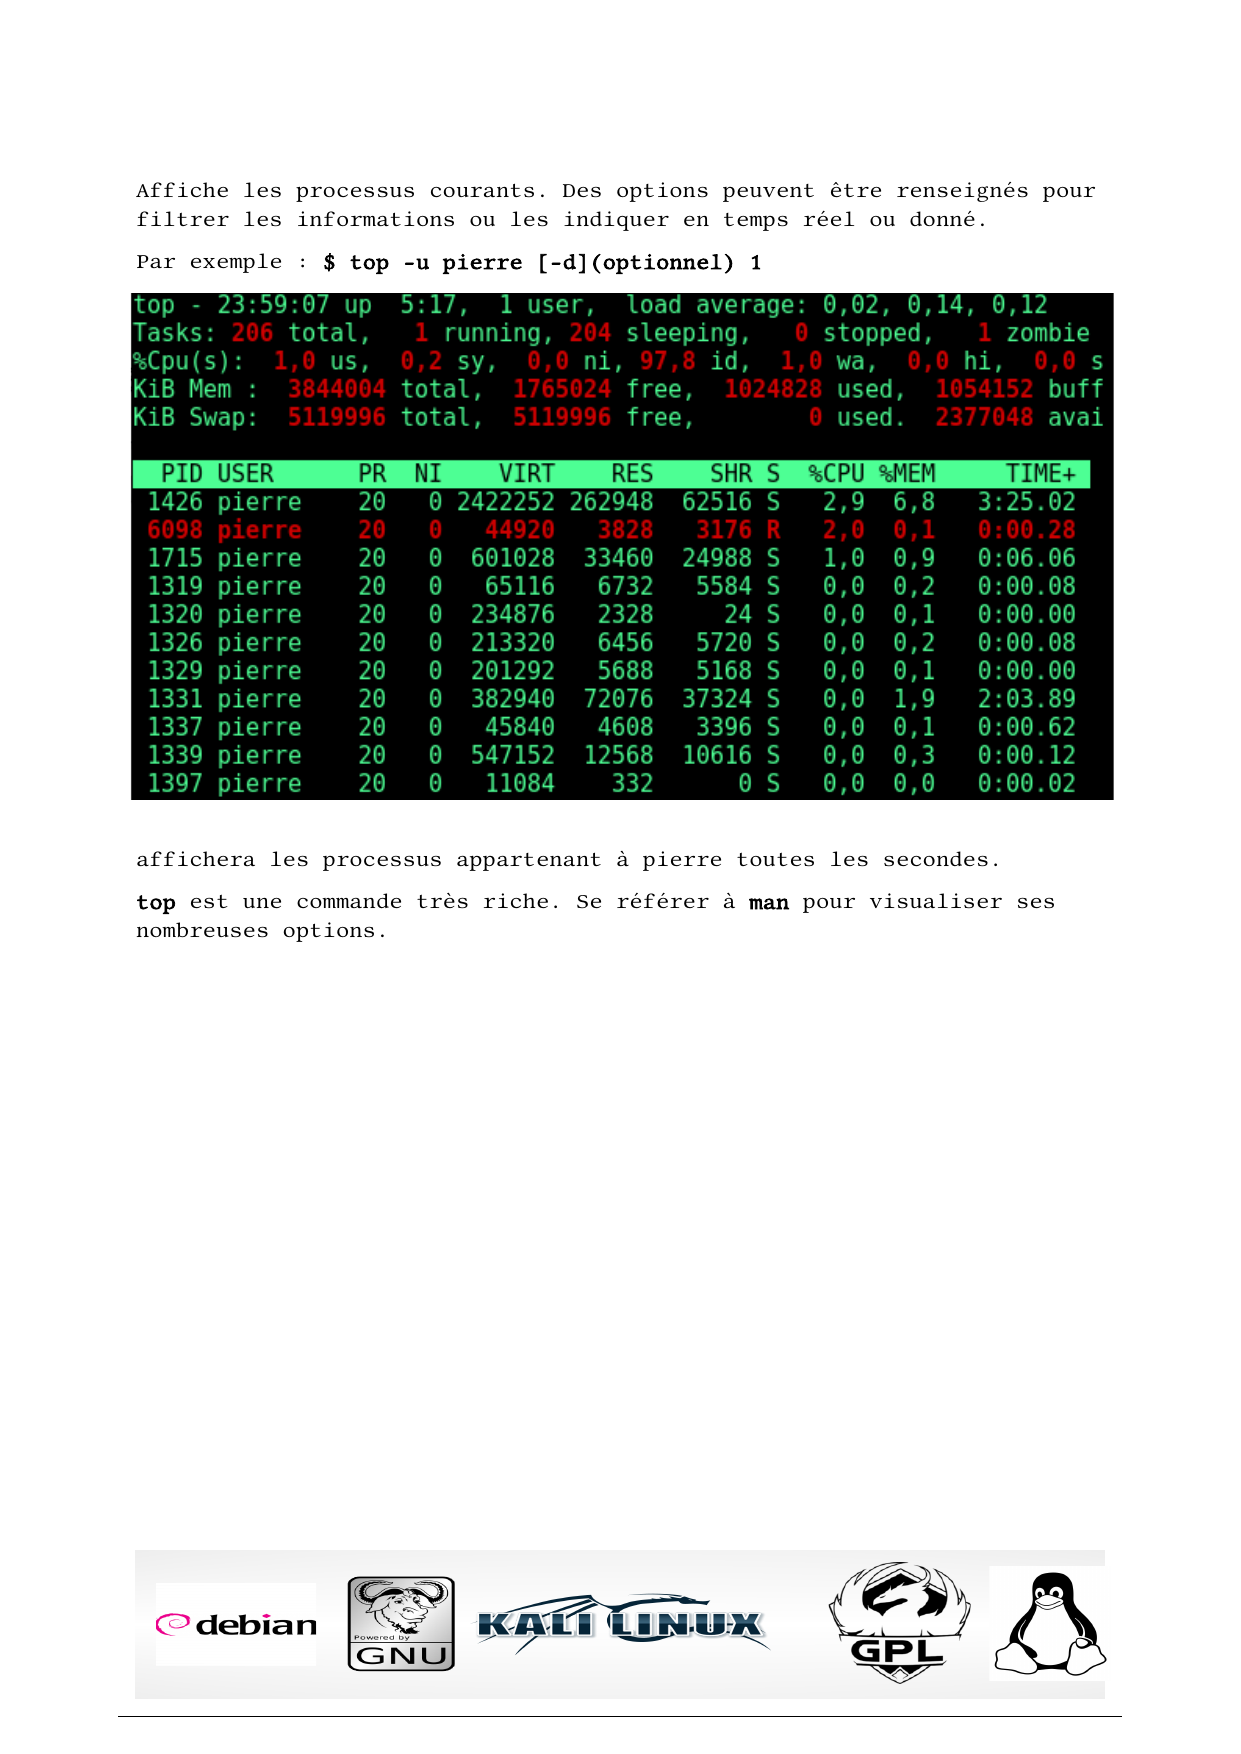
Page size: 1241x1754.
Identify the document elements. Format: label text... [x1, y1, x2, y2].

text top est une commande très riche. Se référer à man pour visualiser ses nombreuses options. [136, 890, 1104, 942]
text Affiche les processus courants. Des options peuvent être renseignés pour filtrer les informations ou les indiquer en temps réel ou donné. [136, 179, 1104, 231]
picture [341, 1573, 782, 1674]
picture [828, 1562, 971, 1684]
text affichera les processus appartenant à pierre toutes les secondes. [136, 847, 1104, 871]
text Par exemple : $ top -u pierre [-d](optionnel) 1 [136, 250, 1104, 274]
picture [156, 1583, 317, 1666]
picture [130, 293, 1114, 800]
picture [989, 1566, 1112, 1681]
